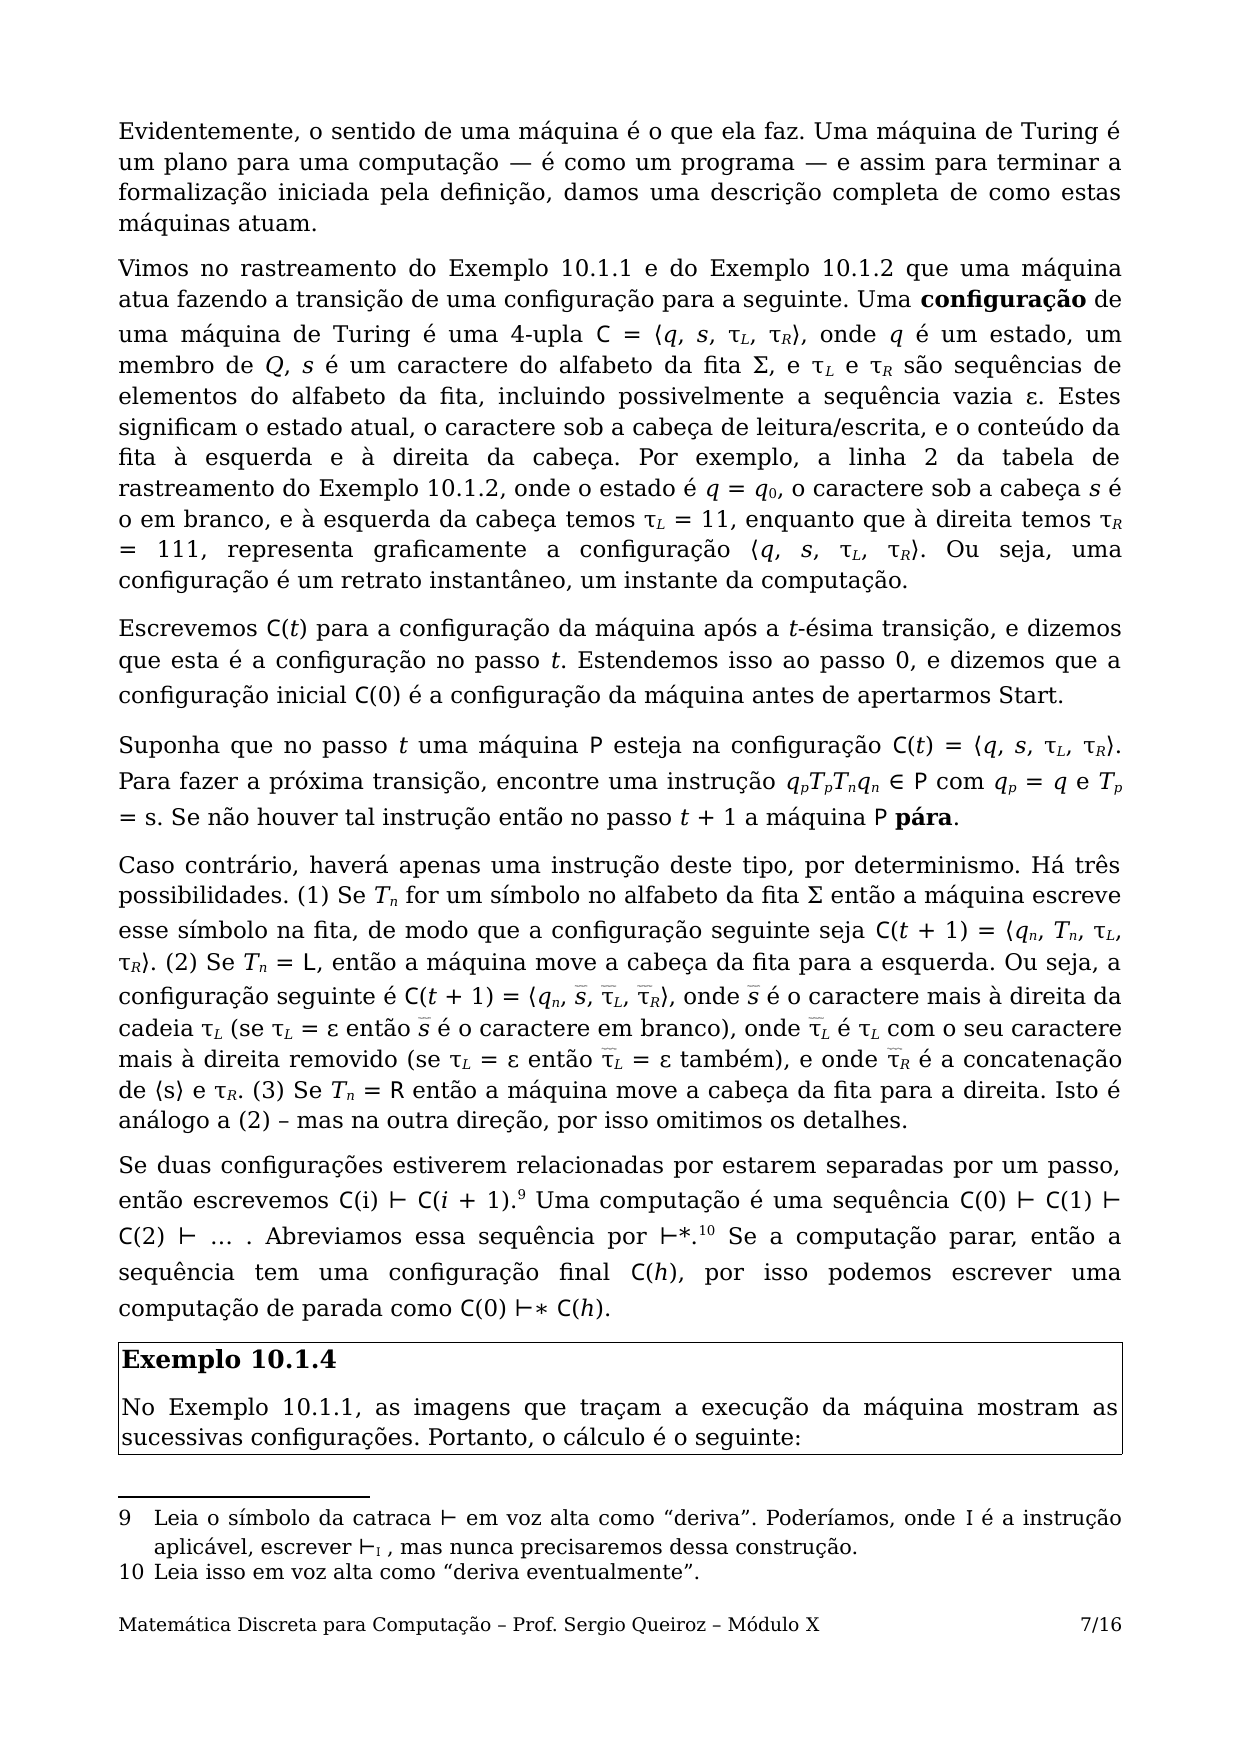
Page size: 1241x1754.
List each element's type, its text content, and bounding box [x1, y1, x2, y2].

text Exemplo 10.1.4 [119, 1343, 1122, 1375]
text Leia o símbolo da catraca ⊢ em voz alta como “deriva”. Poderíamos, onde I é a instrução aplicável, escrever ⊢I , mas nunca precisaremos dessa construção. [118, 1503, 1122, 1560]
text Evidentemente, o sentido de uma máquina é o que ela faz. Uma máquina de Turing é um plano para uma computação — é como um programa — e assim para terminar a formalização iniciada pela definição, damos uma descrição completa de como estas máquinas atuam. [118, 118, 1122, 237]
text Suponha que no passo t uma máquina P esteja na configuração C(t) = ⟨q, s, τL, τR⟩. Para fazer a próxima transição, encontre uma instrução qpTpTnqn ∈ P com qp = q e Tp = s. Se não houver tal instrução então no passo t + 1 a máquina P pára. [118, 729, 1122, 832]
text Escrevemos C(t) para a configuração da máquina após a t-ésima transição, e dizemos que esta é a configuração no passo t. Estendemos isso ao passo 0, e dizemos que a configuração inicial C(0) é a configuração da máquina antes de apertarmos Start. [118, 612, 1122, 710]
text Se duas configurações estiverem relacionadas por estarem separadas por um passo, então escrevemos C(i) ⊢ C(i + 1). Uma computação é uma sequência C(0) ⊢ C(1) ⊢ C(2) ⊢ … . Abreviamos essa sequência por ⊢*. Se a computação parar, então a sequência tem uma configuração final C(h), por isso podemos escrever uma computação de parada como C(0) ⊢∗ C(h). [118, 1153, 1122, 1323]
text No Exemplo 10.1.1, as imagens que traçam a execução da máquina mostram as sucessivas configurações. Portanto, o cálculo é o seguinte: [119, 1391, 1122, 1454]
text Vimos no rastreamento do Exemplo 10.1.1 e do Exemplo 10.1.2 que uma máquina atua fazendo a transição de uma configuração para a seguinte. Uma configuração de uma máquina de Turing é uma 4-upla C = ⟨q, s, τL, τR⟩, onde q é um estado, um membro de Q, s é um caractere do alfabeto da fita Σ, e τL e τR são sequências de elementos do alfabeto da fita, incluindo possivelmente a sequência vazia ε. Estes significam o estado atual, o caractere sob a cabeça de leitura/escrita, e o conteúdo da fita à esquerda e à direita da cabeça. Por exemplo, a linha 2 da tabela de rastreamento do Exemplo 10.1.2, onde o estado é q = q0, o caractere sob a cabeça s é o em branco, e à esquerda da cabeça temos τL = 11, enquanto que à direita temos τR = 111, representa graficamente a configuração ⟨q, s, τL, τR⟩. Ou seja, uma configuração é um retrato instantâneo, um instante da computação. [118, 255, 1122, 594]
text Leia isso em voz alta como “deriva eventualmente”. [118, 1560, 1122, 1584]
text Caso contrário, haverá apenas uma instrução deste tipo, por determinismo. Há três possibilidades. (1) Se Tn for um símbolo no alfabeto da fita Σ então a máquina escreve esse símbolo na fita, de modo que a configuração seguinte seja C(t + 1) = ⟨qn, Tn, τL, τR⟩. (2) Se Tn = L, então a máquina move a cabeça da fita para a esquerda. Ou seja, a configuração seguinte é C(t + 1) = ⟨qn, s, τL, τR⟩, onde s é o caractere mais à direita da cadeia τL (se τL = ε então s é o caractere em branco), onde τL é τL com o seu caractere mais à direita removido (se τL = ε então τL = ε também), e onde τR é a concatenação de ⟨s⟩ e τR. (3) Se Tn = R então a máquina move a cabeça da fita para a direita. Isto é análogo a (2) – mas na outra direção, por isso omitimos os detalhes. [118, 852, 1122, 1134]
